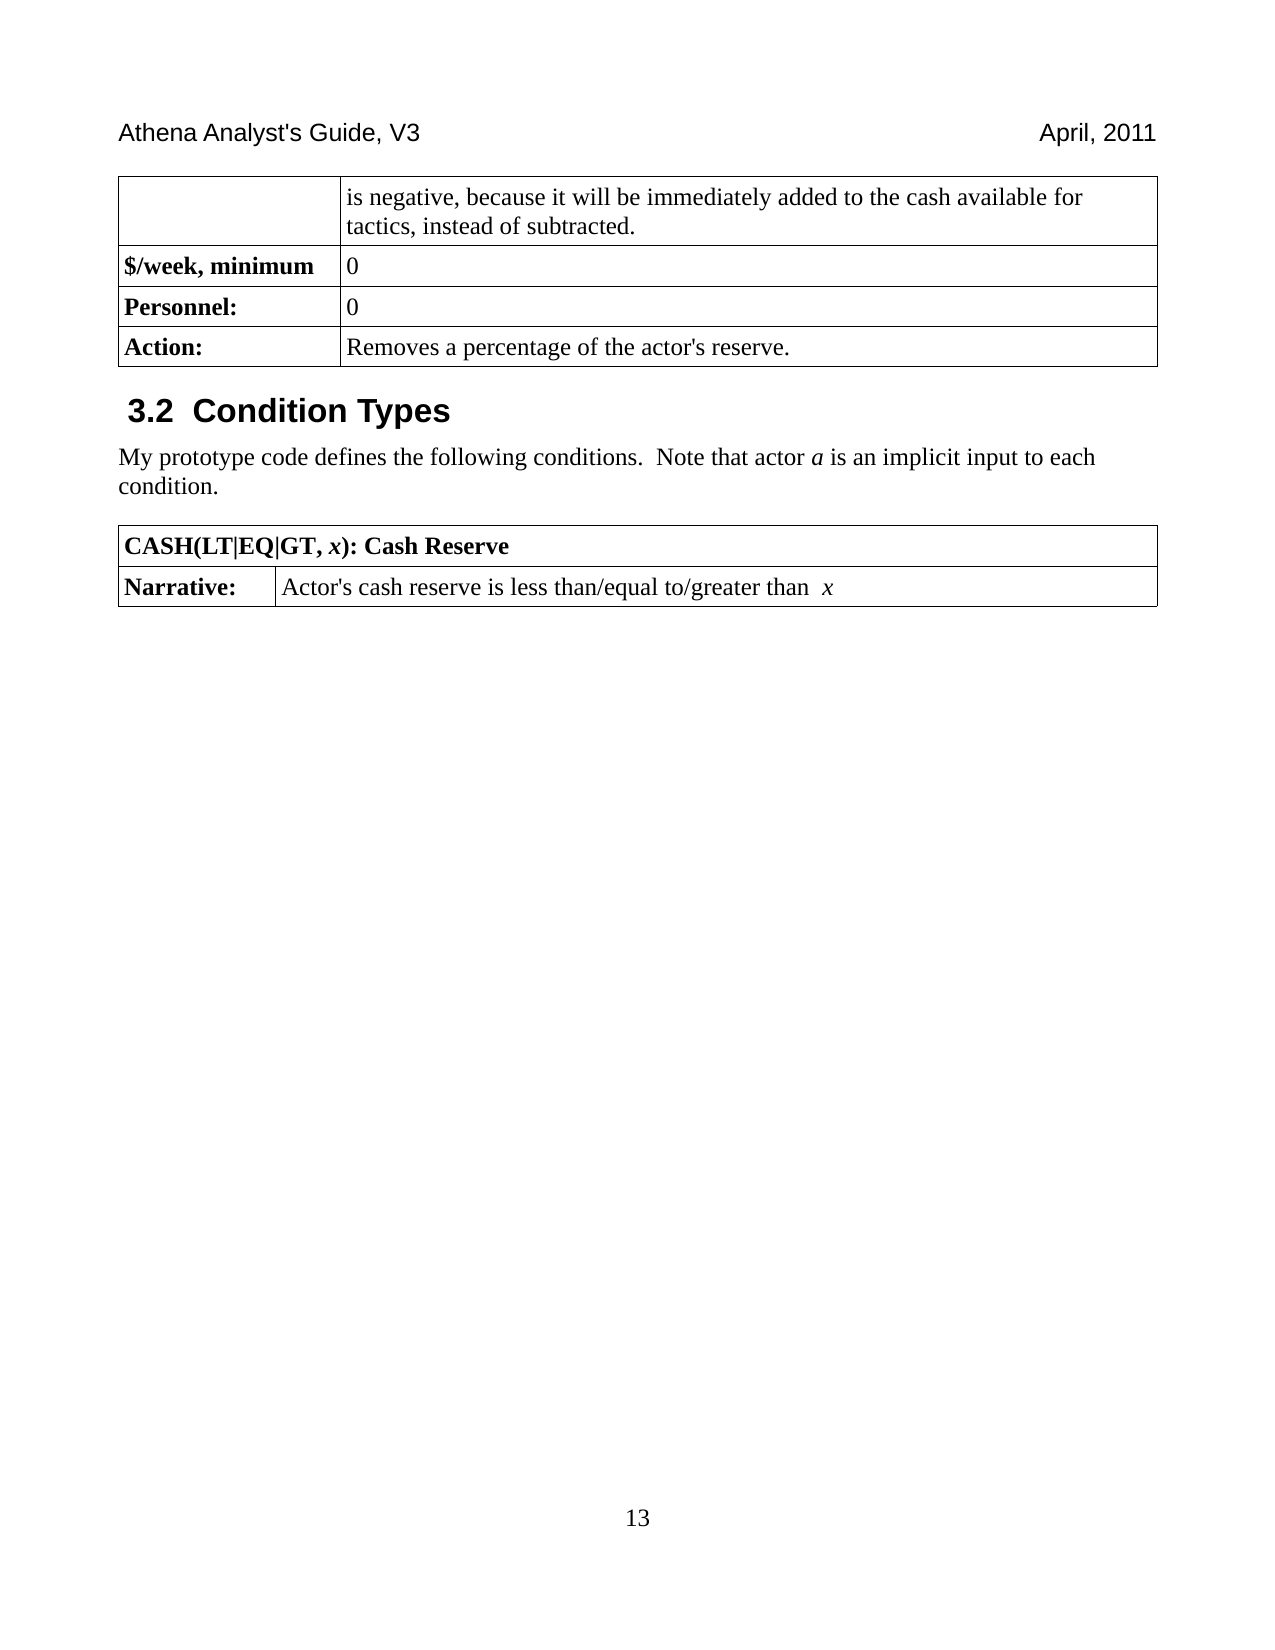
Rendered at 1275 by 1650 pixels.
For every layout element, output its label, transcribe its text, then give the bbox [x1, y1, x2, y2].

table_cell Personnel: [119, 287, 340, 326]
table_cell Narrative: [119, 567, 275, 606]
table_header CASH(LT|EQ|GT, x): Cash Reserve [119, 526, 1157, 566]
table_cell Removes a percentage of the actor's reserve. [341, 327, 1157, 366]
table_cell Actor's cash reserve is less than/equal to/greater than x [276, 567, 1157, 606]
text My prototype code defines the following conditions. Note that actor a is an implicit input to each condition. [118, 442, 1157, 500]
table_cell [119, 177, 340, 245]
table_cell , where reserve is the actor's cash reserve. The value is negative, because it will be immediately added to the cash available for tactics, instead of subtracted. [341, 177, 1157, 245]
table_cell Action: [119, 327, 340, 366]
table_cell 0 [341, 287, 1157, 326]
subtitle Condition Types [118, 391, 1157, 430]
table_cell $/week, minimum [119, 246, 340, 286]
table_cell 0 [341, 246, 1157, 286]
